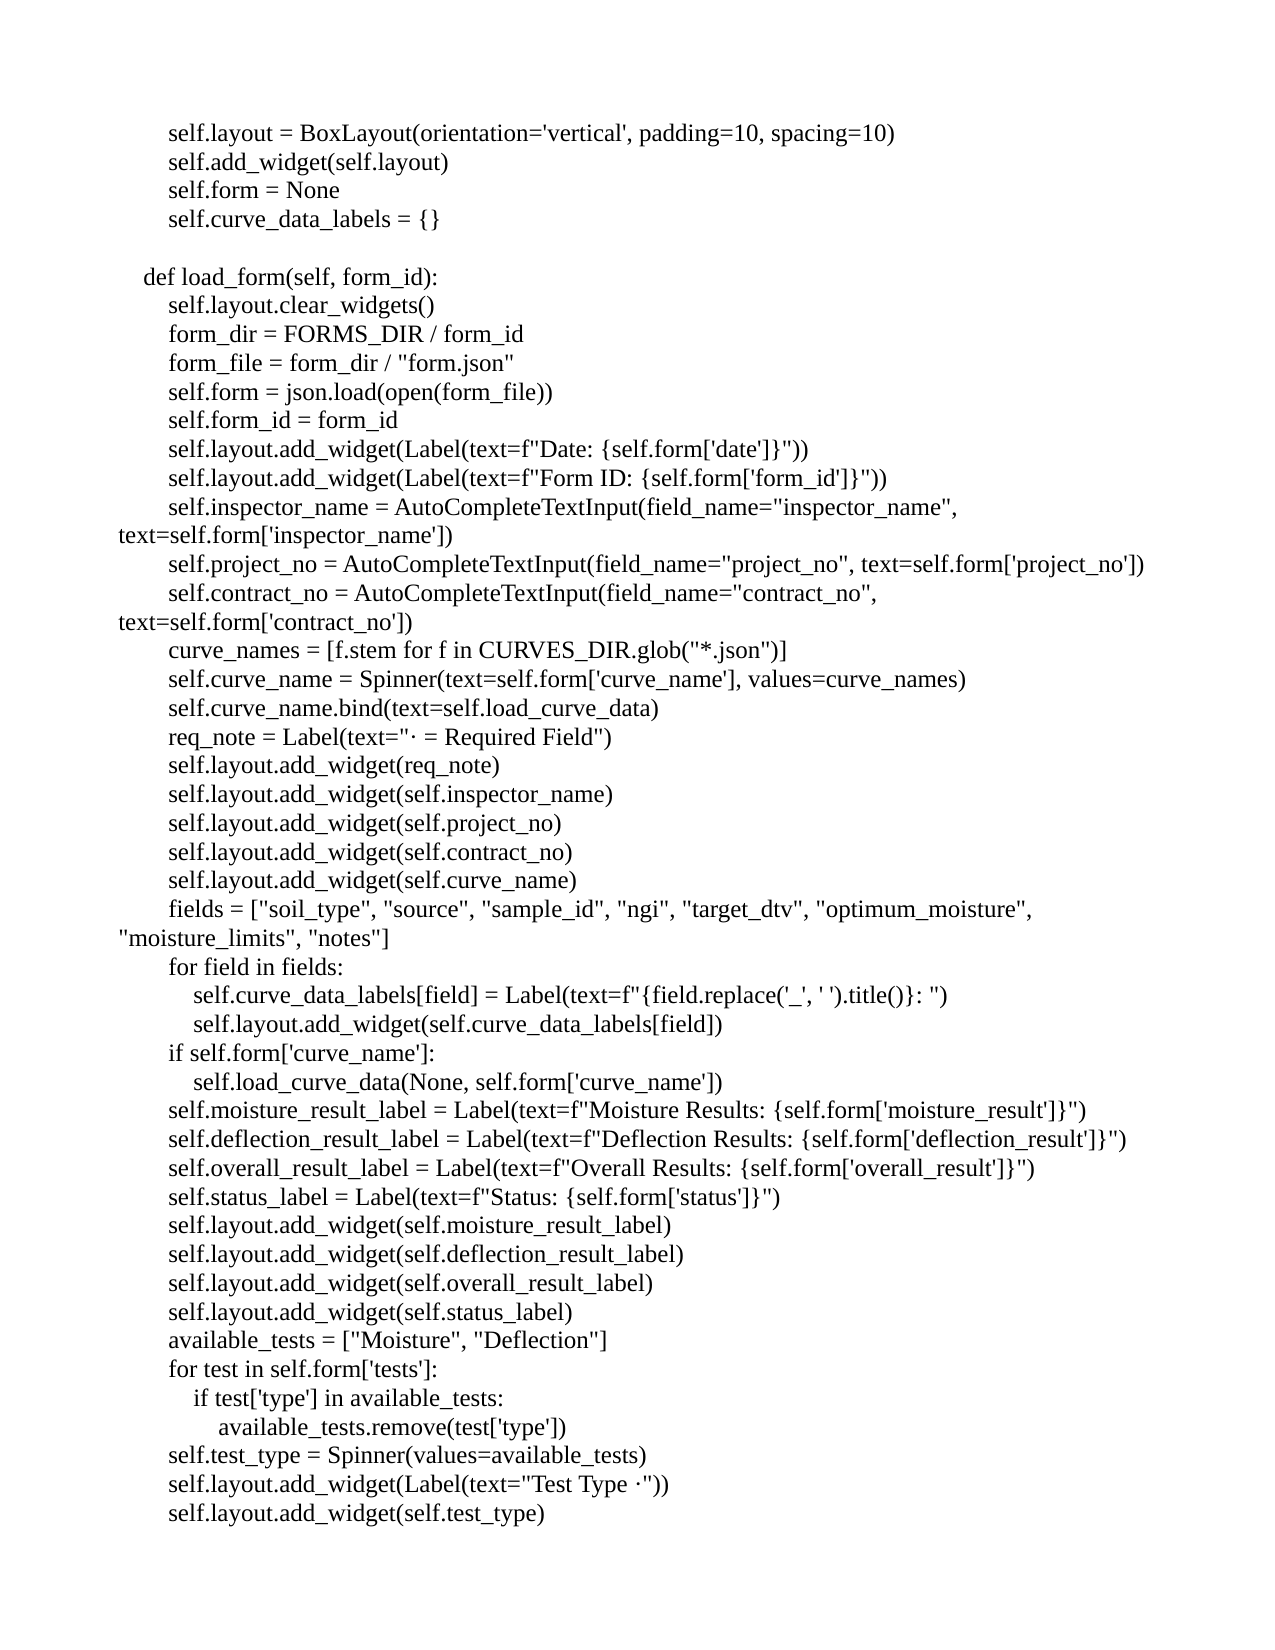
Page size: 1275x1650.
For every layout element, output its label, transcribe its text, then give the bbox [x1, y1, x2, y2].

text self.curve_name = Spinner(text=self.form['curve_name'], values=curve_names) [118, 664, 1157, 693]
text self.add_widget(self.layout) [118, 147, 1157, 176]
text self.curve_data_labels[field] = Label(text=f"{field.replace('_', ' ').title()}: ") [118, 981, 1157, 1009]
text self.layout.add_widget(self.moisture_result_label) [118, 1211, 1157, 1239]
text self.contract_no = AutoCompleteTextInput(field_name="contract_no", text=self.form['contract_no']) [118, 578, 1157, 636]
text self.test_type = Spinner(values=available_tests) [118, 1441, 1157, 1469]
text self.layout.add_widget(self.test_type) [118, 1498, 1157, 1527]
text fields = ["soil_type", "source", "sample_id", "ngi", "target_dtv", "optimum_moisture", "moisture_limits", "notes"] [118, 894, 1157, 952]
text self.layout.add_widget(self.deflection_result_label) [118, 1239, 1157, 1268]
text self.layout.clear_widgets() [118, 291, 1157, 319]
text self.layout.add_widget(Label(text="Test Type ·")) [118, 1469, 1157, 1498]
text def load_form(self, form_id): [118, 262, 1157, 291]
text self.layout.add_widget(self.curve_name) [118, 866, 1157, 894]
text self.layout.add_widget(self.project_no) [118, 808, 1157, 837]
text self.curve_data_labels = {} [118, 204, 1157, 233]
text available_tests.remove(test['type']) [118, 1412, 1157, 1441]
text self.layout.add_widget(Label(text=f"Date: {self.form['date']}")) [118, 434, 1157, 463]
text req_note = Label(text="· = Required Field") [118, 722, 1157, 751]
text self.layout.add_widget(self.contract_no) [118, 837, 1157, 866]
text self.overall_result_label = Label(text=f"Overall Results: {self.form['overall_result']}") [118, 1153, 1157, 1182]
text curve_names = [f.stem for f in CURVES_DIR.glob("*.json")] [118, 636, 1157, 664]
text self.form_id = form_id [118, 406, 1157, 434]
text available_tests = ["Moisture", "Deflection"] [118, 1326, 1157, 1354]
text self.curve_name.bind(text=self.load_curve_data) [118, 693, 1157, 722]
text self.deflection_result_label = Label(text=f"Deflection Results: {self.form['deflection_result']}") [118, 1124, 1157, 1153]
text self.layout.add_widget(self.inspector_name) [118, 779, 1157, 808]
text form_file = form_dir / "form.json" [118, 348, 1157, 377]
text self.layout.add_widget(self.overall_result_label) [118, 1268, 1157, 1297]
text self.layout.add_widget(req_note) [118, 751, 1157, 779]
text self.layout.add_widget(self.status_label) [118, 1297, 1157, 1326]
text self.status_label = Label(text=f"Status: {self.form['status']}") [118, 1182, 1157, 1211]
text self.form = json.load(open(form_file)) [118, 377, 1157, 406]
text self.inspector_name = AutoCompleteTextInput(field_name="inspector_name", text=self.form['inspector_name']) [118, 492, 1157, 549]
text self.layout.add_widget(Label(text=f"Form ID: {self.form['form_id']}")) [118, 463, 1157, 492]
text for test in self.form['tests']: [118, 1354, 1157, 1383]
text self.moisture_result_label = Label(text=f"Moisture Results: {self.form['moisture_result']}") [118, 1096, 1157, 1124]
text if test['type'] in available_tests: [118, 1383, 1157, 1412]
text form_dir = FORMS_DIR / form_id [118, 319, 1157, 348]
text self.layout.add_widget(self.curve_data_labels[field]) [118, 1009, 1157, 1038]
text self.form = None [118, 176, 1157, 204]
text for field in fields: [118, 952, 1157, 981]
text self.layout = BoxLayout(orientation='vertical', padding=10, spacing=10) [118, 118, 1157, 147]
text self.load_curve_data(None, self.form['curve_name']) [118, 1067, 1157, 1096]
text if self.form['curve_name']: [118, 1038, 1157, 1067]
text self.project_no = AutoCompleteTextInput(field_name="project_no", text=self.form['project_no']) [118, 549, 1157, 578]
